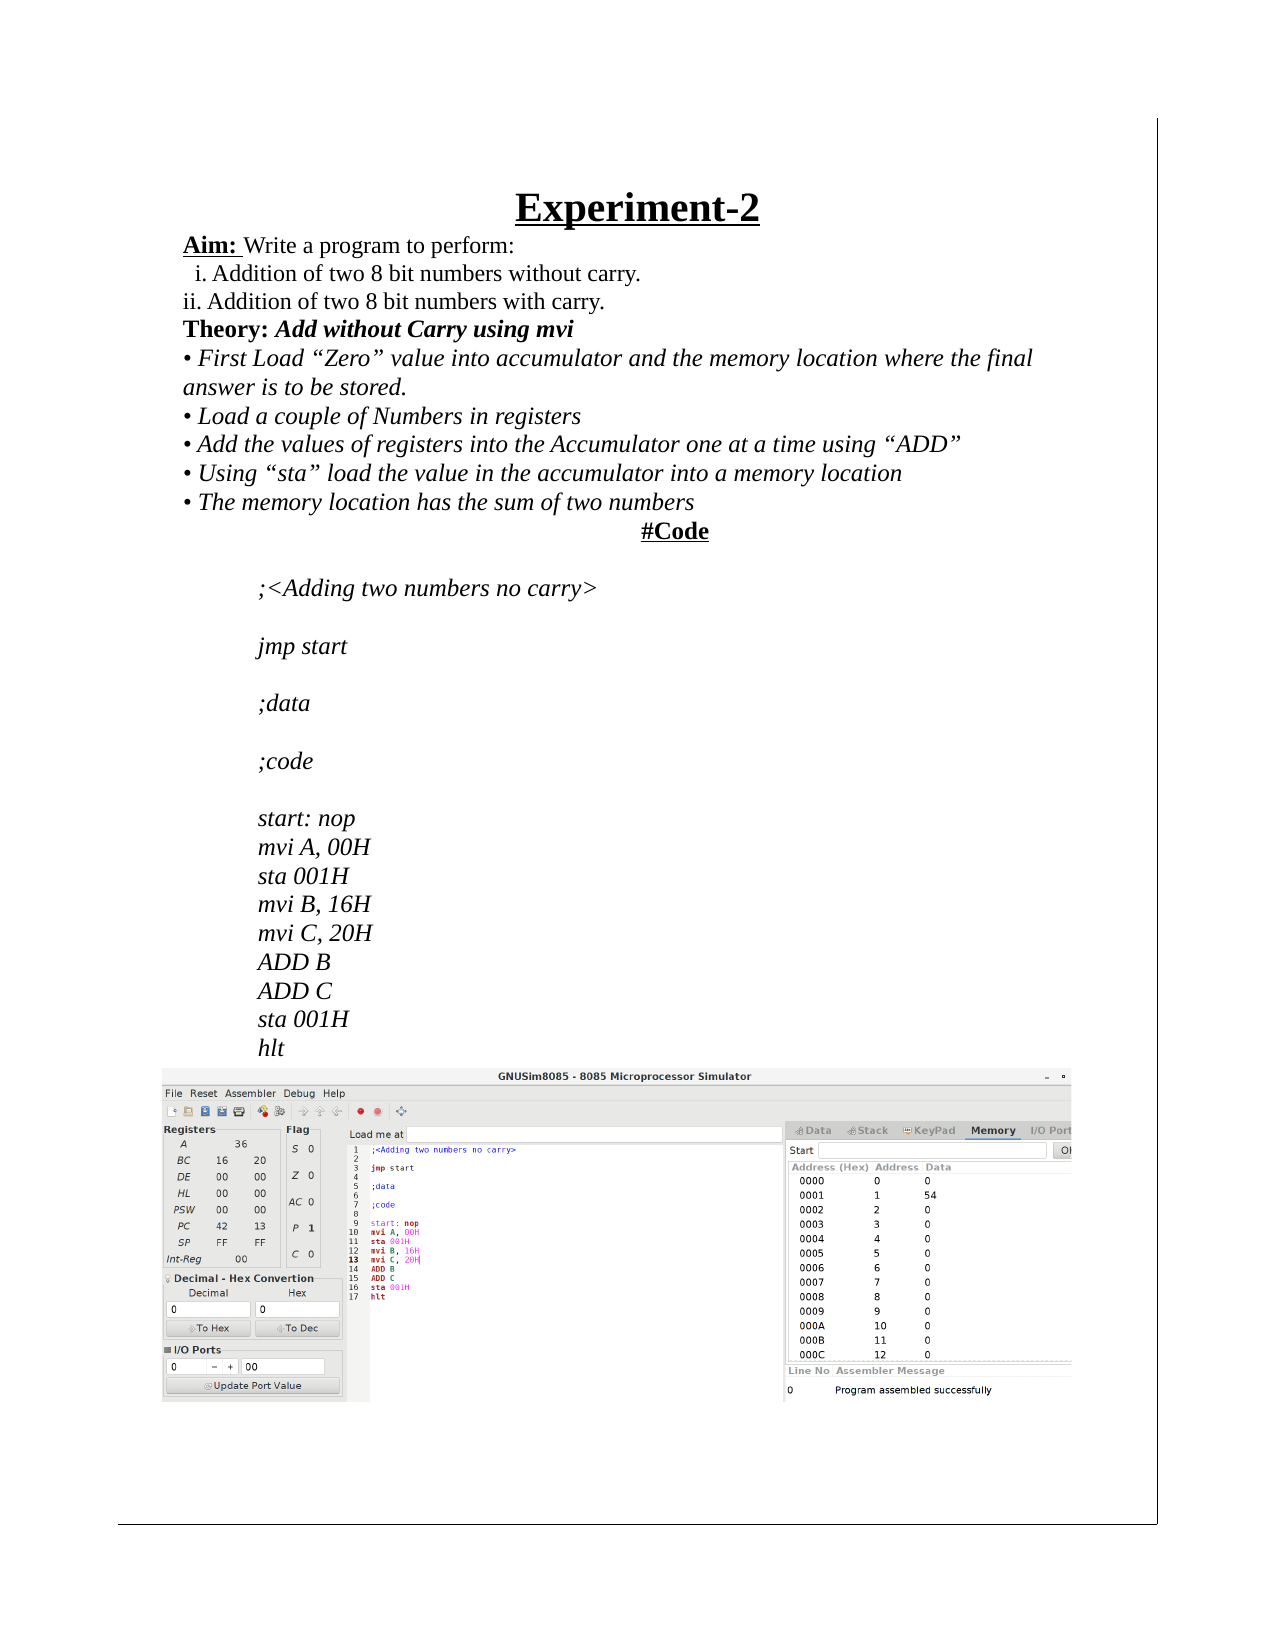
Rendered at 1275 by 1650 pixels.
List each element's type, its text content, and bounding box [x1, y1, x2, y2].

text • Add the values of registers into the Accumulator one at a time using “ADD” [118, 429, 1157, 458]
text ;<Adding two numbers no carry> [118, 573, 1157, 602]
text • Using “sta” load the value in the accumulator into a memory location [118, 458, 1157, 487]
text mvi B, 16H [118, 889, 1157, 918]
text #Code [118, 516, 1157, 544]
text ii. Addition of two 8 bit numbers with carry. [118, 287, 1157, 314]
text ;data [118, 688, 1157, 717]
text jmp start [118, 631, 1157, 659]
text ;code [118, 746, 1157, 774]
text Experiment-2 [118, 118, 1157, 231]
text hlt [118, 1033, 1157, 1062]
text Theory: Add without Carry using mvi [118, 314, 1157, 343]
text start: nop [118, 803, 1157, 832]
text ADD B [118, 947, 1157, 976]
text mvi A, 00H [118, 832, 1157, 861]
text ADD C [118, 976, 1157, 1004]
text mvi C, 20H [118, 918, 1157, 947]
picture [161, 1068, 1072, 1402]
text • The memory location has the sum of two numbers [118, 487, 1157, 516]
text sta 001H [118, 861, 1157, 889]
text Aim: Write a program to perform: [118, 231, 1157, 259]
text • First Load “Zero” value into accumulator and the memory location where the final answer is to be stored. [118, 343, 1157, 401]
text • Load a couple of Numbers in registers [118, 401, 1157, 429]
text sta 001H [118, 1004, 1157, 1033]
text i. Addition of two 8 bit numbers without carry. [118, 259, 1157, 287]
